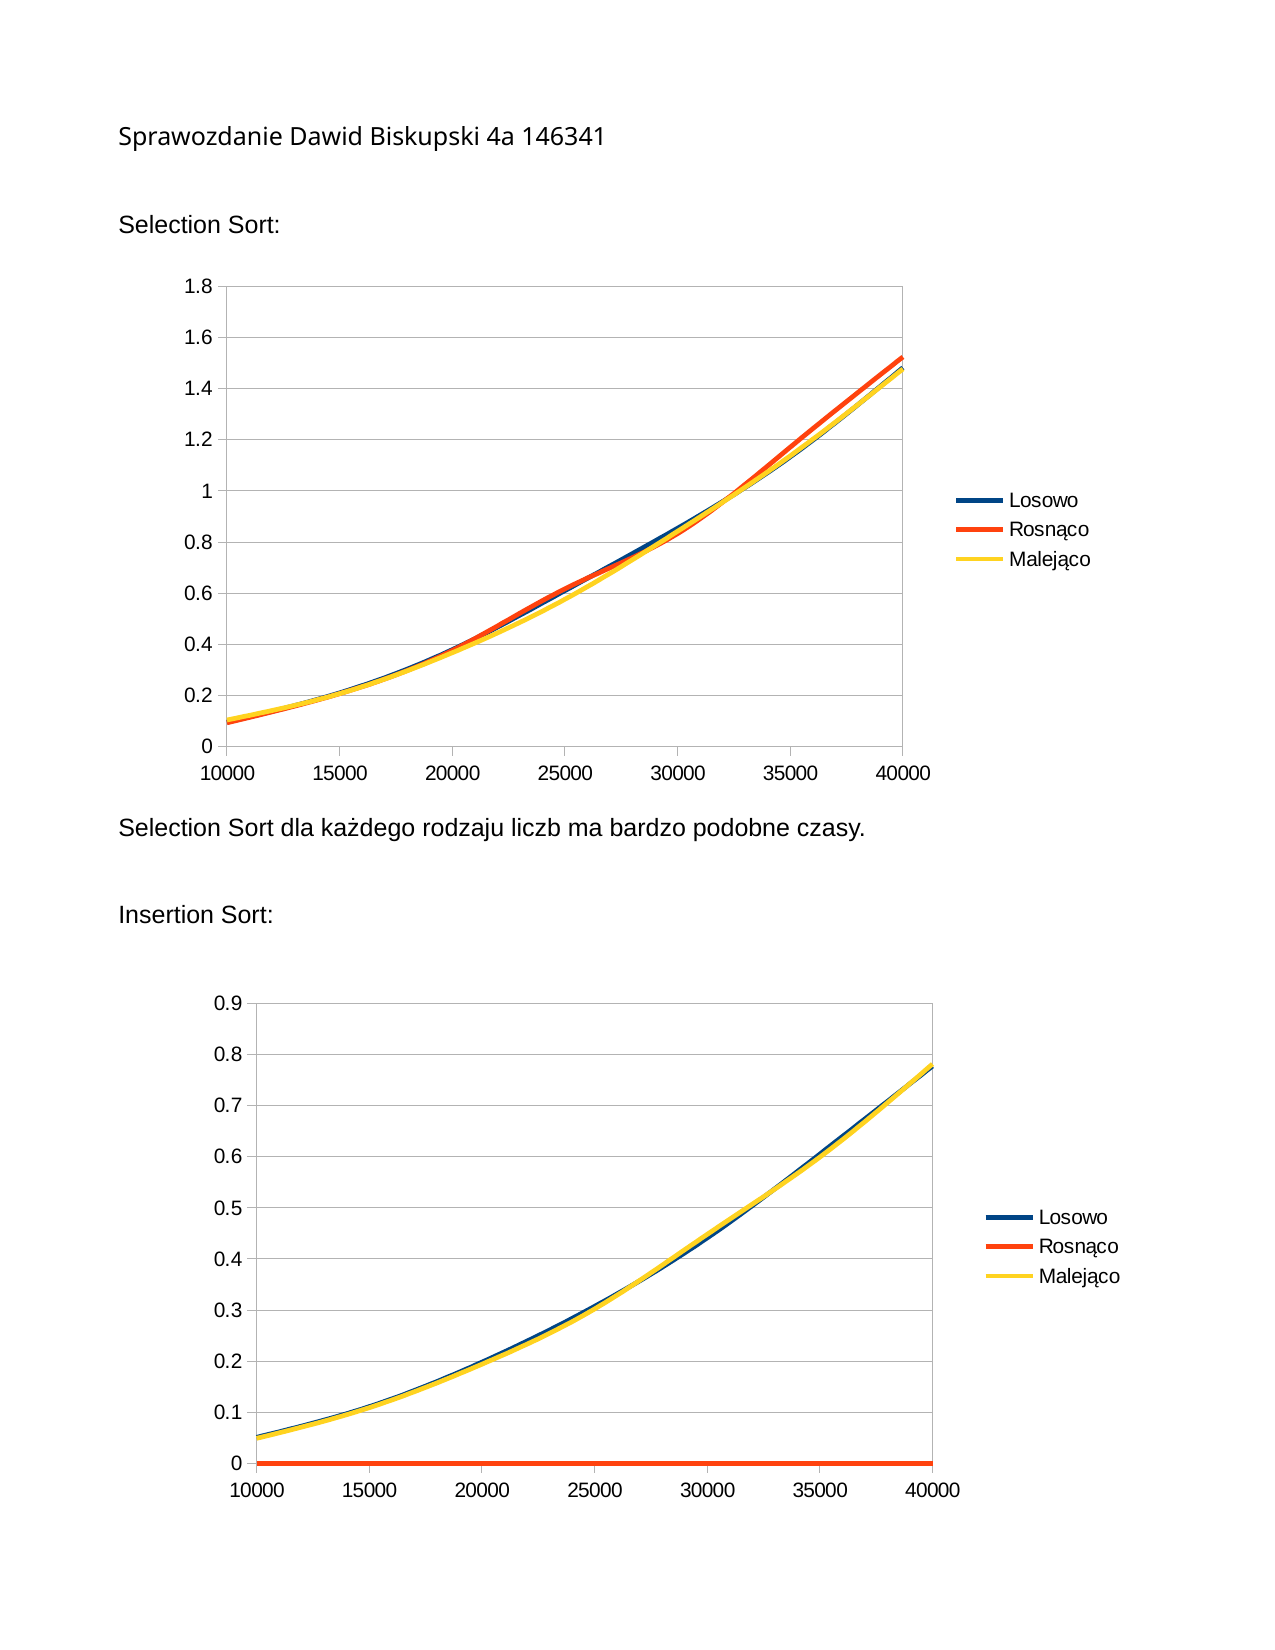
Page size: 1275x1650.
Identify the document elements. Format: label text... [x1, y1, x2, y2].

text Sprawozdanie Dawid Biskupski 4a 146341 [118, 118, 1157, 152]
text Insertion Sort: [118, 900, 1157, 928]
text Selection Sort: [118, 210, 1157, 238]
text Selection Sort dla każdego rodzaju liczb ma bardzo podobne czasy. [118, 813, 1157, 842]
